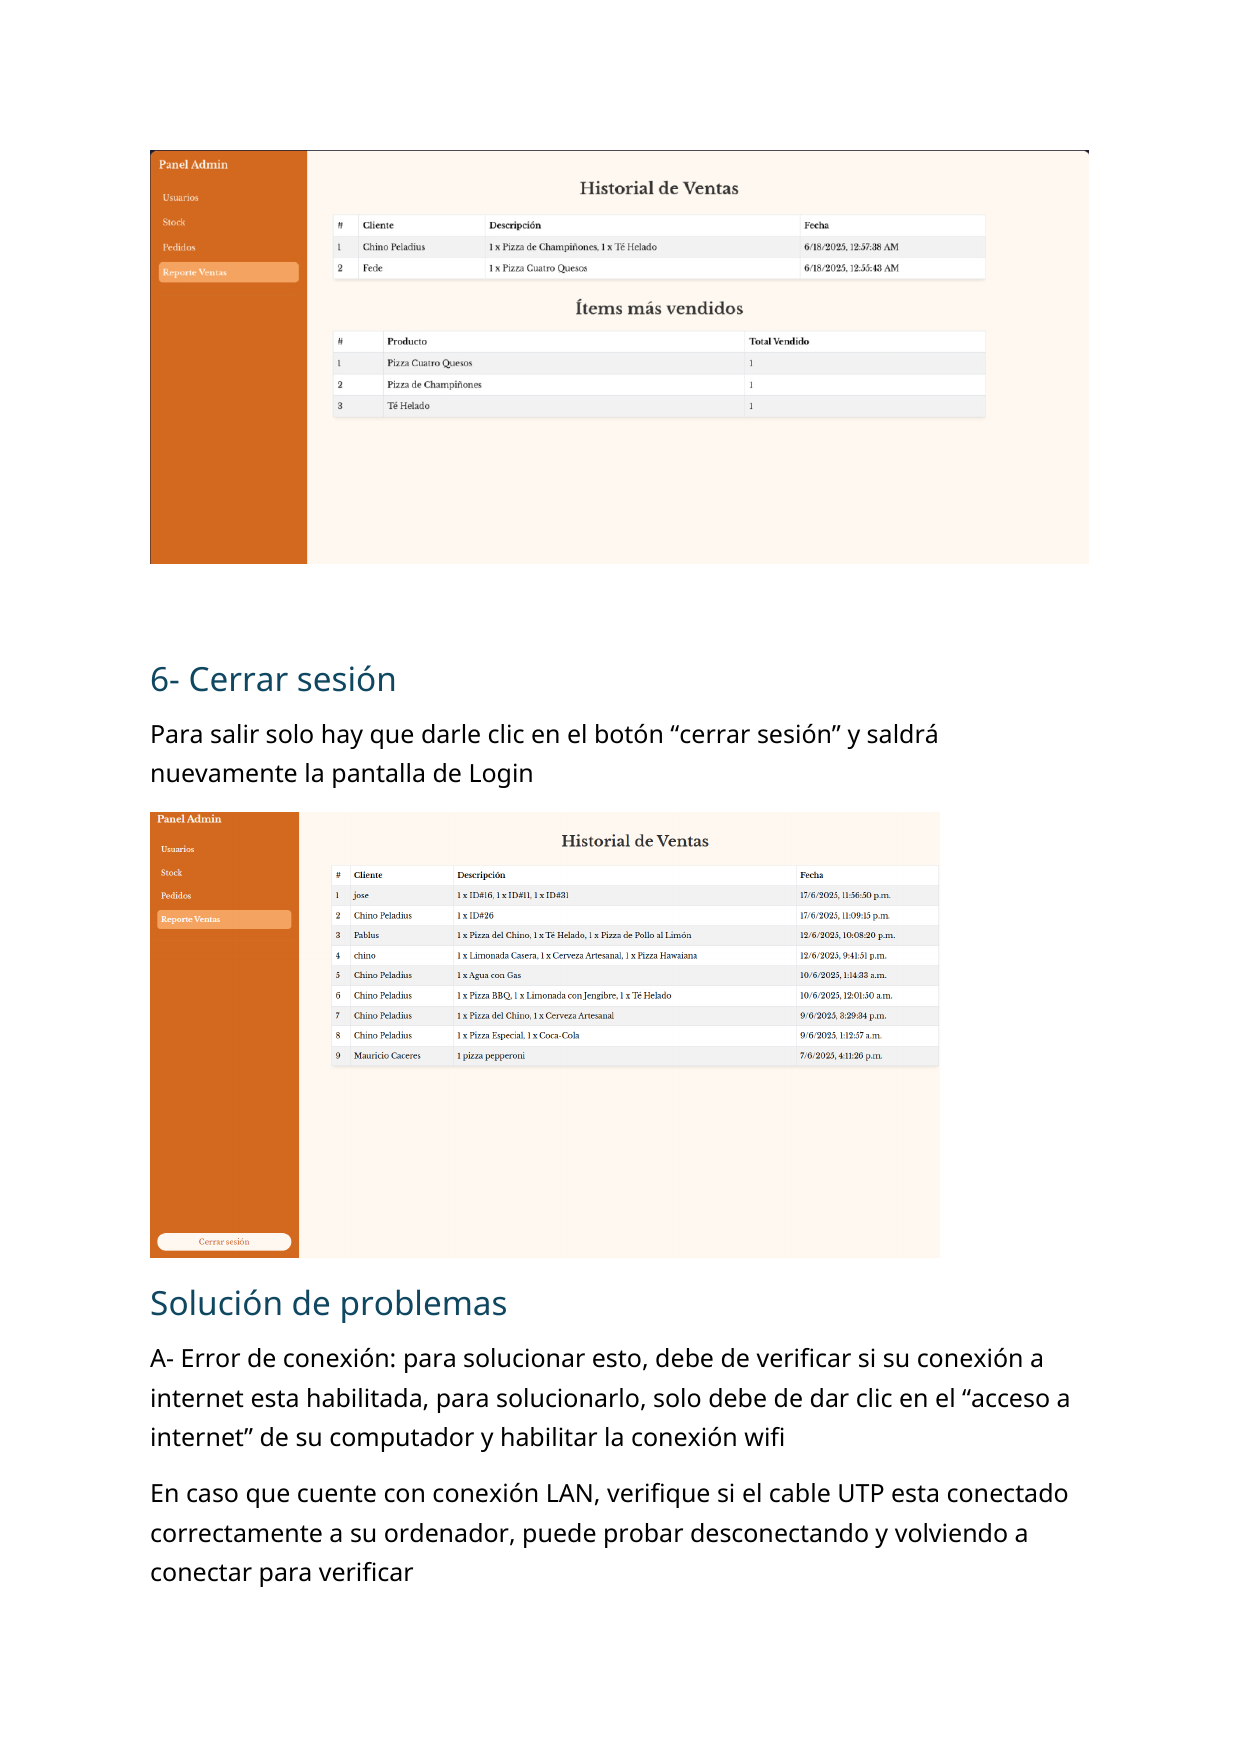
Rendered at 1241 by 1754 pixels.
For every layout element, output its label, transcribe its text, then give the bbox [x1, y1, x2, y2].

picture [150, 812, 941, 1258]
subtitle 6- Cerrar sesión [150, 655, 1090, 701]
picture [150, 150, 1089, 564]
subtitle Solución de problemas [150, 1280, 1090, 1325]
text Para salir solo hay que darle clic en el botón “cerrar sesión” y saldrá nuevamente la pantalla de Login [150, 716, 1090, 790]
text En caso que cuente con conexión LAN, verifique si el cable UTP esta conectado correctamente a su ordenador, puede probar desconectando y volviendo a conectar para verificar [150, 1476, 1090, 1589]
text A- Error de conexión: para solucionar esto, debe de verificar si su conexión a internet esta habilitada, para solucionarlo, solo debe de dar clic en el “acceso a internet” de su computador y habilitar la conexión wifi [150, 1341, 1090, 1454]
